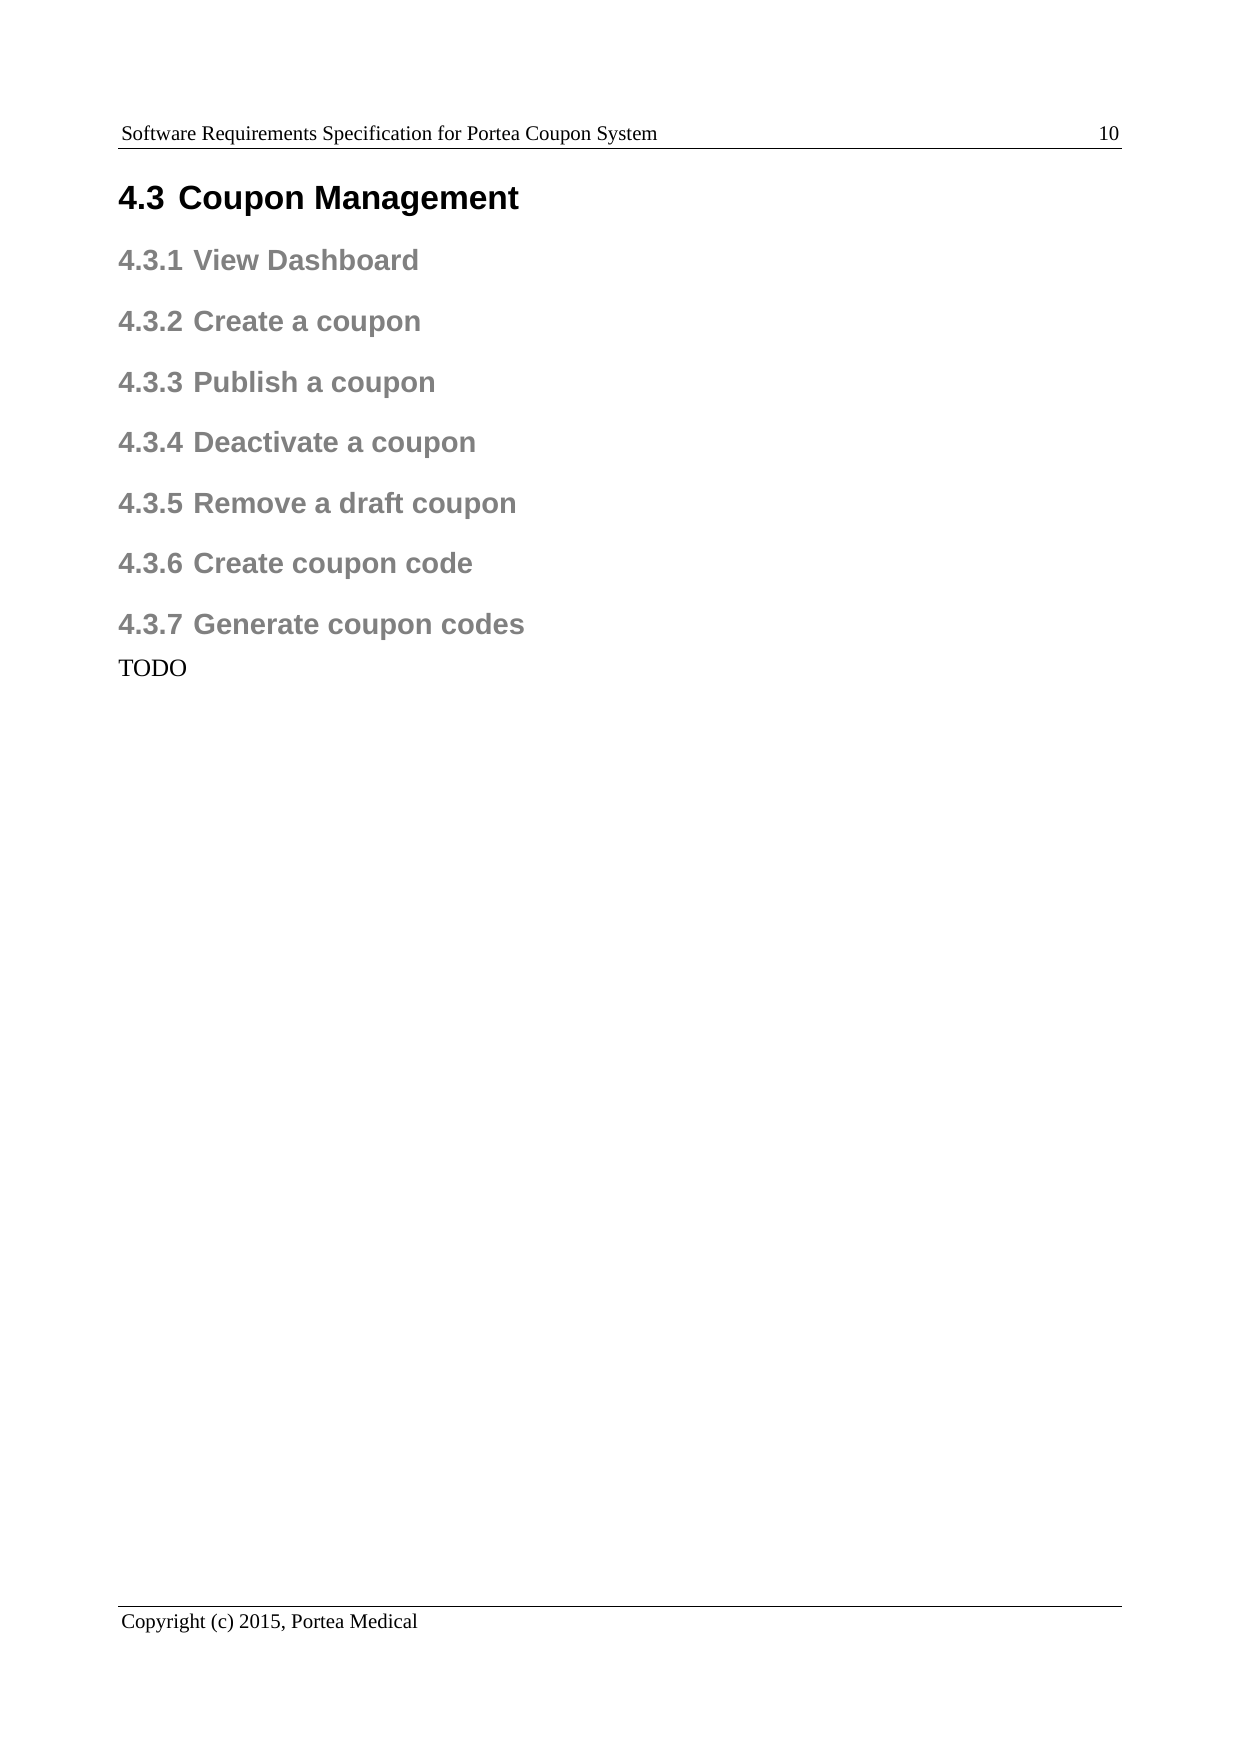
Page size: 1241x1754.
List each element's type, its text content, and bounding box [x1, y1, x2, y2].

subtitle Create coupon code [118, 546, 1122, 580]
subtitle Create a coupon [118, 304, 1122, 337]
subtitle Deactivate a coupon [118, 425, 1122, 459]
subtitle Coupon Management [118, 178, 1122, 216]
subtitle Remove a draft coupon [118, 486, 1122, 519]
subtitle Generate coupon codes [118, 607, 1122, 641]
subtitle View Dashboard [118, 243, 1122, 277]
text TODO [118, 653, 1122, 682]
subtitle Publish a coupon [118, 364, 1122, 398]
